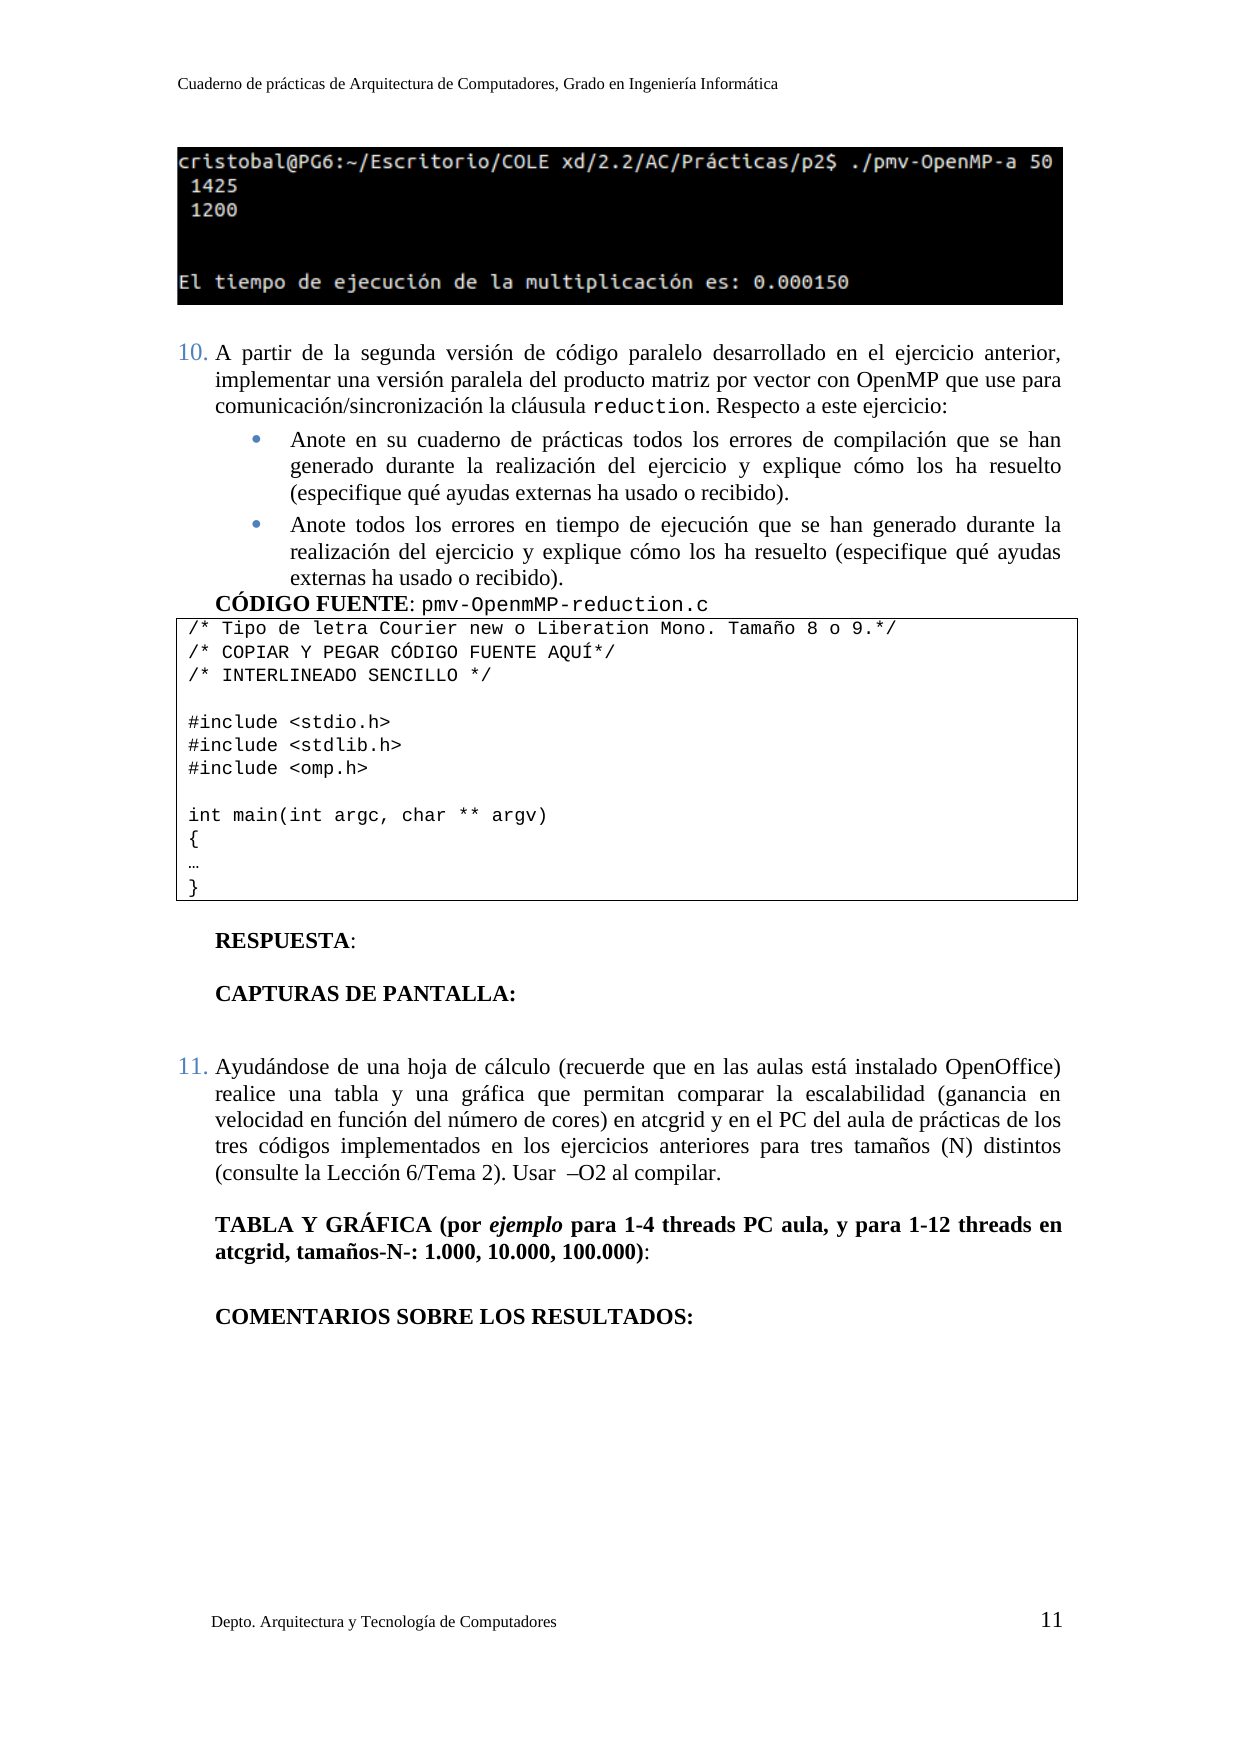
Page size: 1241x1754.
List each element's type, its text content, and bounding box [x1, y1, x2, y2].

picture [177, 147, 1063, 305]
text CAPTURAS DE PANTALLA: [215, 979, 1063, 1006]
list Anote en su cuaderno de prácticas todos los errores de compilación que se han generado durante la realización del ejercicio y explique cómo los ha resuelto (especifique qué ayudas externas ha usado o recibido). [252, 426, 1063, 505]
text RESPUESTA: [215, 927, 1063, 953]
text COMENTARIOS SOBRE LOS RESULTADOS: [177, 1303, 1063, 1329]
text TABLA Y GRÁFICA (por ejemplo para 1-4 threads PC aula, y para 1-12 threads en atcgrid, tamaños-N-: 1.000, 10.000, 100.000): [215, 1212, 1063, 1264]
list Ayudándose de una hoja de cálculo (recuerde que en las aulas está instalado OpenOffice) realice una tabla y una gráfica que permitan comparar la escalabilidad (ganancia en velocidad en función del número de cores) en atcgrid y en el PC del aula de prácticas de los tres códigos implementados en los ejercicios anteriores para tres tamaños (N) distintos (consulte la Lección 6/Tema 2). Usar –O2 al compilar. [177, 1051, 1063, 1185]
list A partir de la segunda versión de código paralelo desarrollado en el ejercicio anterior, implementar una versión paralela del producto matriz por vector con OpenMP que use para comunicación/sincronización la cláusula reduction. Respecto a este ejercicio: [177, 337, 1063, 420]
text CÓDIGO FUENTE: pmv-OpenmMP-reduction.c [215, 591, 1063, 618]
table_header /* Tipo de letra Courier new o Liberation Mono. Tamaño 8 o 9.*/ /* COPIAR Y PEGAR CÓDIGO FUENTE AQUÍ*/ /* INTERLINEADO SENCILLO */ #include <stdio.h> #include <stdlib.h> #include <omp.h> int main(int argc, char ** argv) { … } [177, 619, 1077, 899]
list Anote todos los errores en tiempo de ejecución que se han generado durante la realización del ejercicio y explique cómo los ha resuelto (especifique qué ayudas externas ha usado o recibido). [252, 511, 1063, 591]
